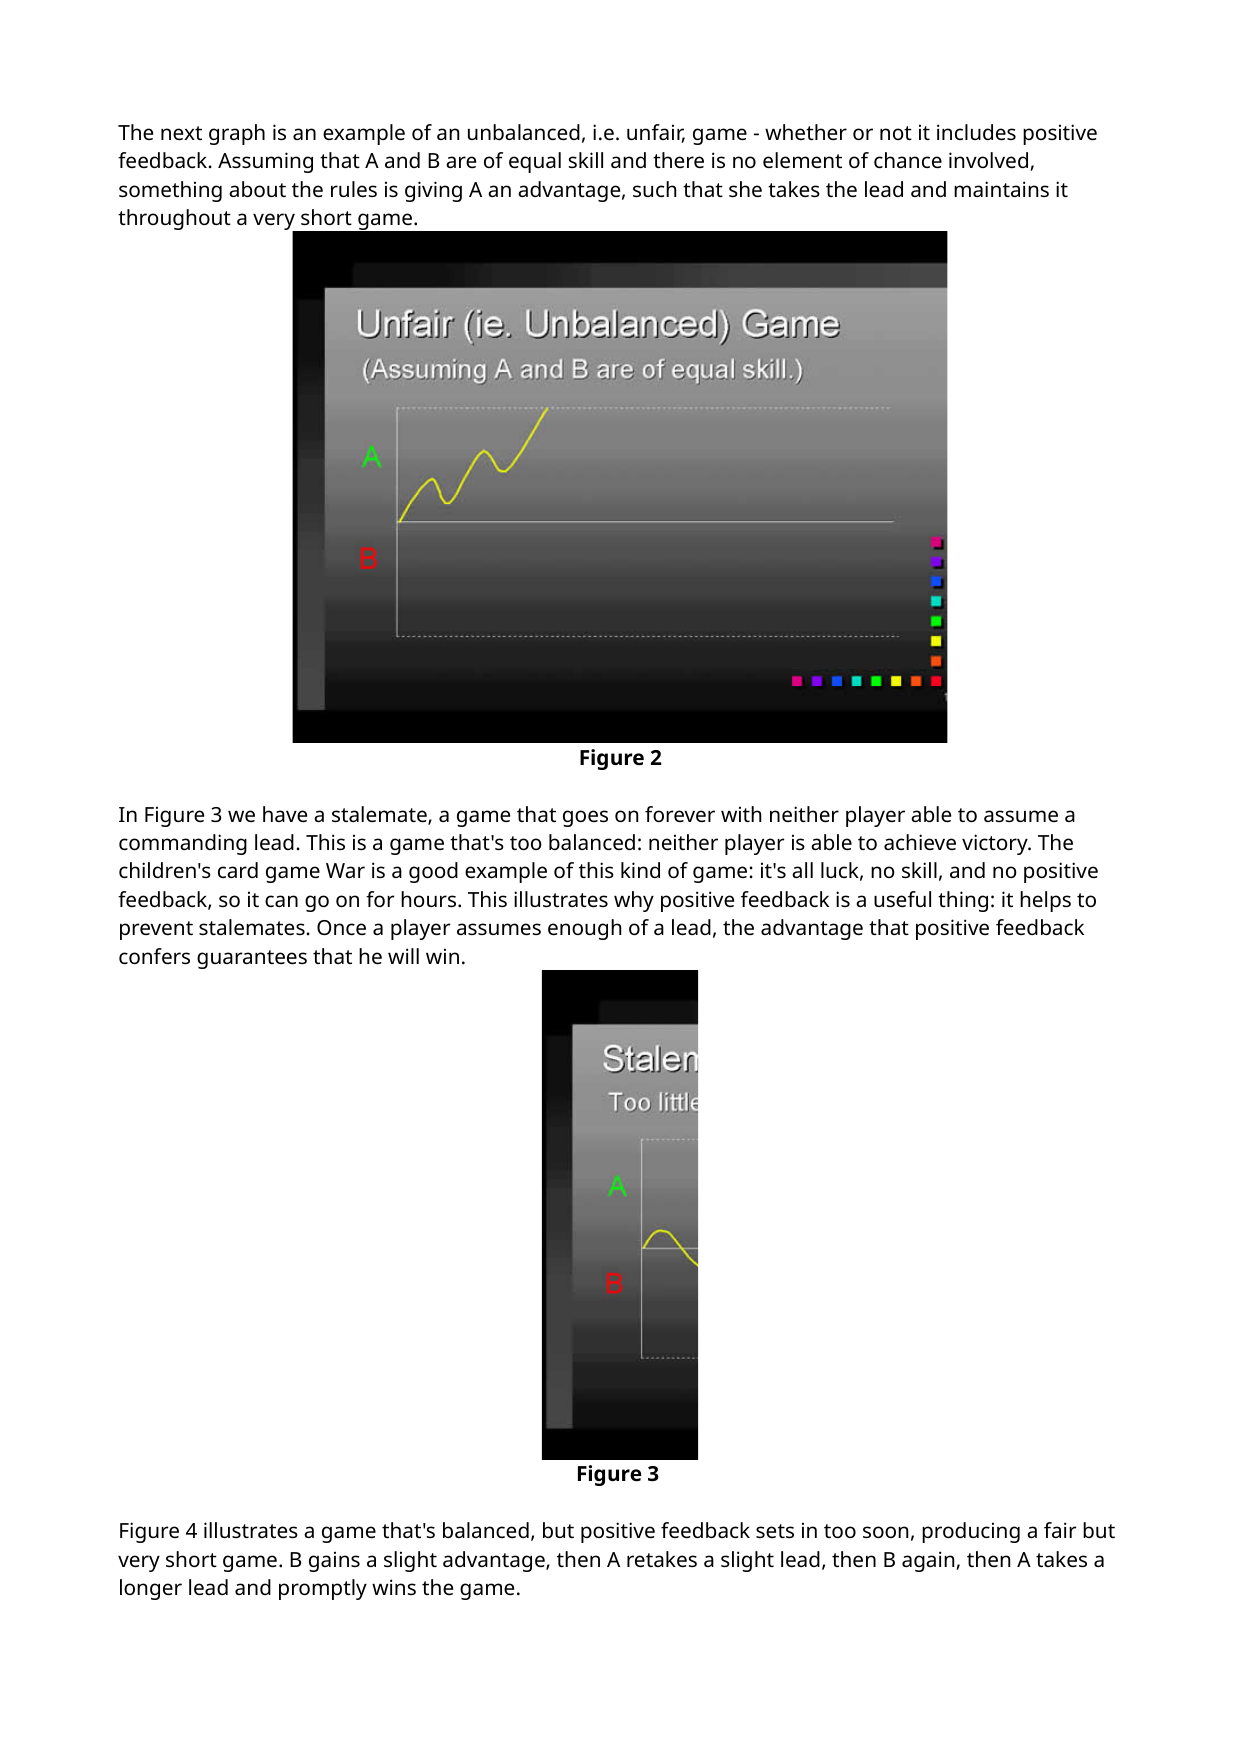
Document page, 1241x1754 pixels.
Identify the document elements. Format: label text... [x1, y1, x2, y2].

picture [541, 970, 699, 1460]
text The next graph is an example of an unbalanced, i.e. unfair, game - whether or not it includes positive feedback. Assuming that A and B are of equal skill and there is no element of chance involved, something about the rules is giving A an advantage, such that she takes the lead and maintains it throughout a very short game. [118, 118, 1122, 232]
text Figure 4 illustrates a game that's balanced, but positive feedback sets in too soon, producing a fair but very short game. B gains a slight advantage, then A retakes a slight lead, then B again, then A takes a longer lead and promptly wins the game. [118, 1488, 1122, 1602]
text In Figure 3 we have a stalemate, a game that goes on forever with neither player able to assume a commanding lead. This is a game that's too balanced: neither player is able to achieve victory. The children's card game War is a good example of this kind of game: it's all luck, no skill, and no positive feedback, so it can go on for hours. This illustrates why positive feedback is a useful thing: it helps to prevent stalemates. Once a player assumes enough of a lead, the advantage that positive feedback confers guarantees that he will win. [118, 771, 1122, 970]
table_cell Figure 3 [542, 1460, 698, 1488]
table_cell Figure 2 [293, 743, 947, 771]
picture [292, 231, 948, 743]
